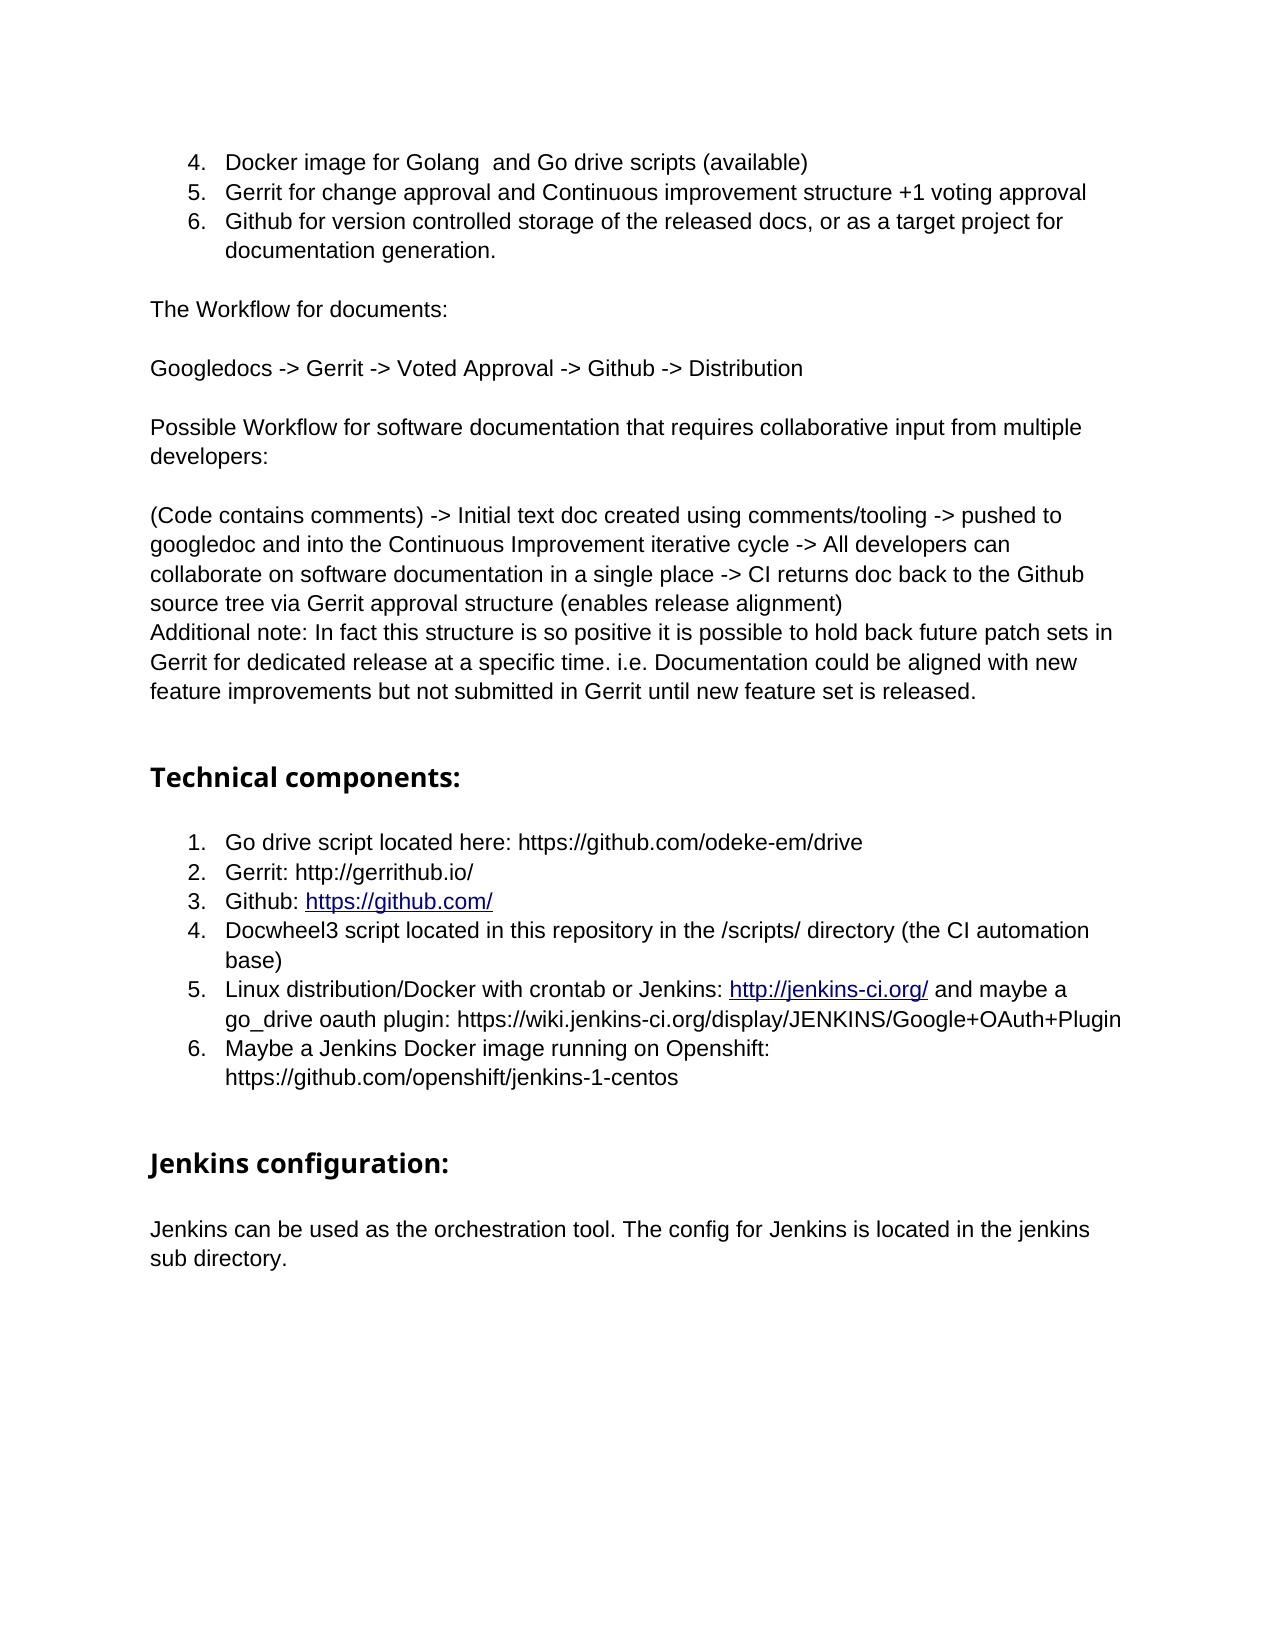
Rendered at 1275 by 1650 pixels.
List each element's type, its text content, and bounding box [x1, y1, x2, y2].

text The Workflow for documents: [150, 297, 1125, 322]
list Docwheel3 script located in this repository in the /scripts/ directory (the CI automation base) [187, 918, 1125, 973]
subtitle Jenkins configuration: [150, 1145, 1125, 1182]
list Gerrit for change approval and Continuous improvement structure +1 voting approval [187, 179, 1125, 205]
list Github: https://github.com/ [187, 889, 1125, 914]
text Googledocs -> Gerrit -> Voted Approval -> Github -> Distribution [150, 356, 1125, 381]
list Github for version controlled storage of the released docs, or as a target project for documentation generation. [187, 209, 1125, 264]
text Possible Workflow for software documentation that requires collaborative input from multiple developers: [150, 414, 1125, 469]
list Go drive script located here: https://github.com/odeke-em/drive [187, 830, 1125, 856]
list Docker image for Golang and Go drive scripts (available) [187, 150, 1125, 176]
list Maybe a Jenkins Docker image running on Openshift: https://github.com/openshift/jenkins-1-centos [187, 1036, 1125, 1091]
text Additional note: In fact this structure is so positive it is possible to hold back future patch sets in Gerrit for dedicated release at a specific time. i.e. Documentation could be aligned with new feature improvements but not submitted in Gerrit until new feature set is released. [150, 620, 1125, 704]
list Linux distribution/Docker with crontab or Jenkins: http://jenkins-ci.org/ and maybe a go_drive oauth plugin: https://wiki.jenkins-ci.org/display/JENKINS/Google+OAuth+Plugin [187, 977, 1125, 1032]
list Gerrit: http://gerrithub.io/ [187, 859, 1125, 885]
text (Code contains comments) -> Initial text doc created using comments/tooling -> pushed to googledoc and into the Continuous Improvement iterative cycle -> All developers can collaborate on software documentation in a single place -> CI returns doc back to the Github source tree via Gerrit approval structure (enables release alignment) [150, 502, 1125, 616]
text Jenkins can be used as the orchestration tool. The config for Jenkins is located in the jenkins sub directory. [150, 1216, 1125, 1271]
subtitle Technical components: [150, 758, 1125, 795]
